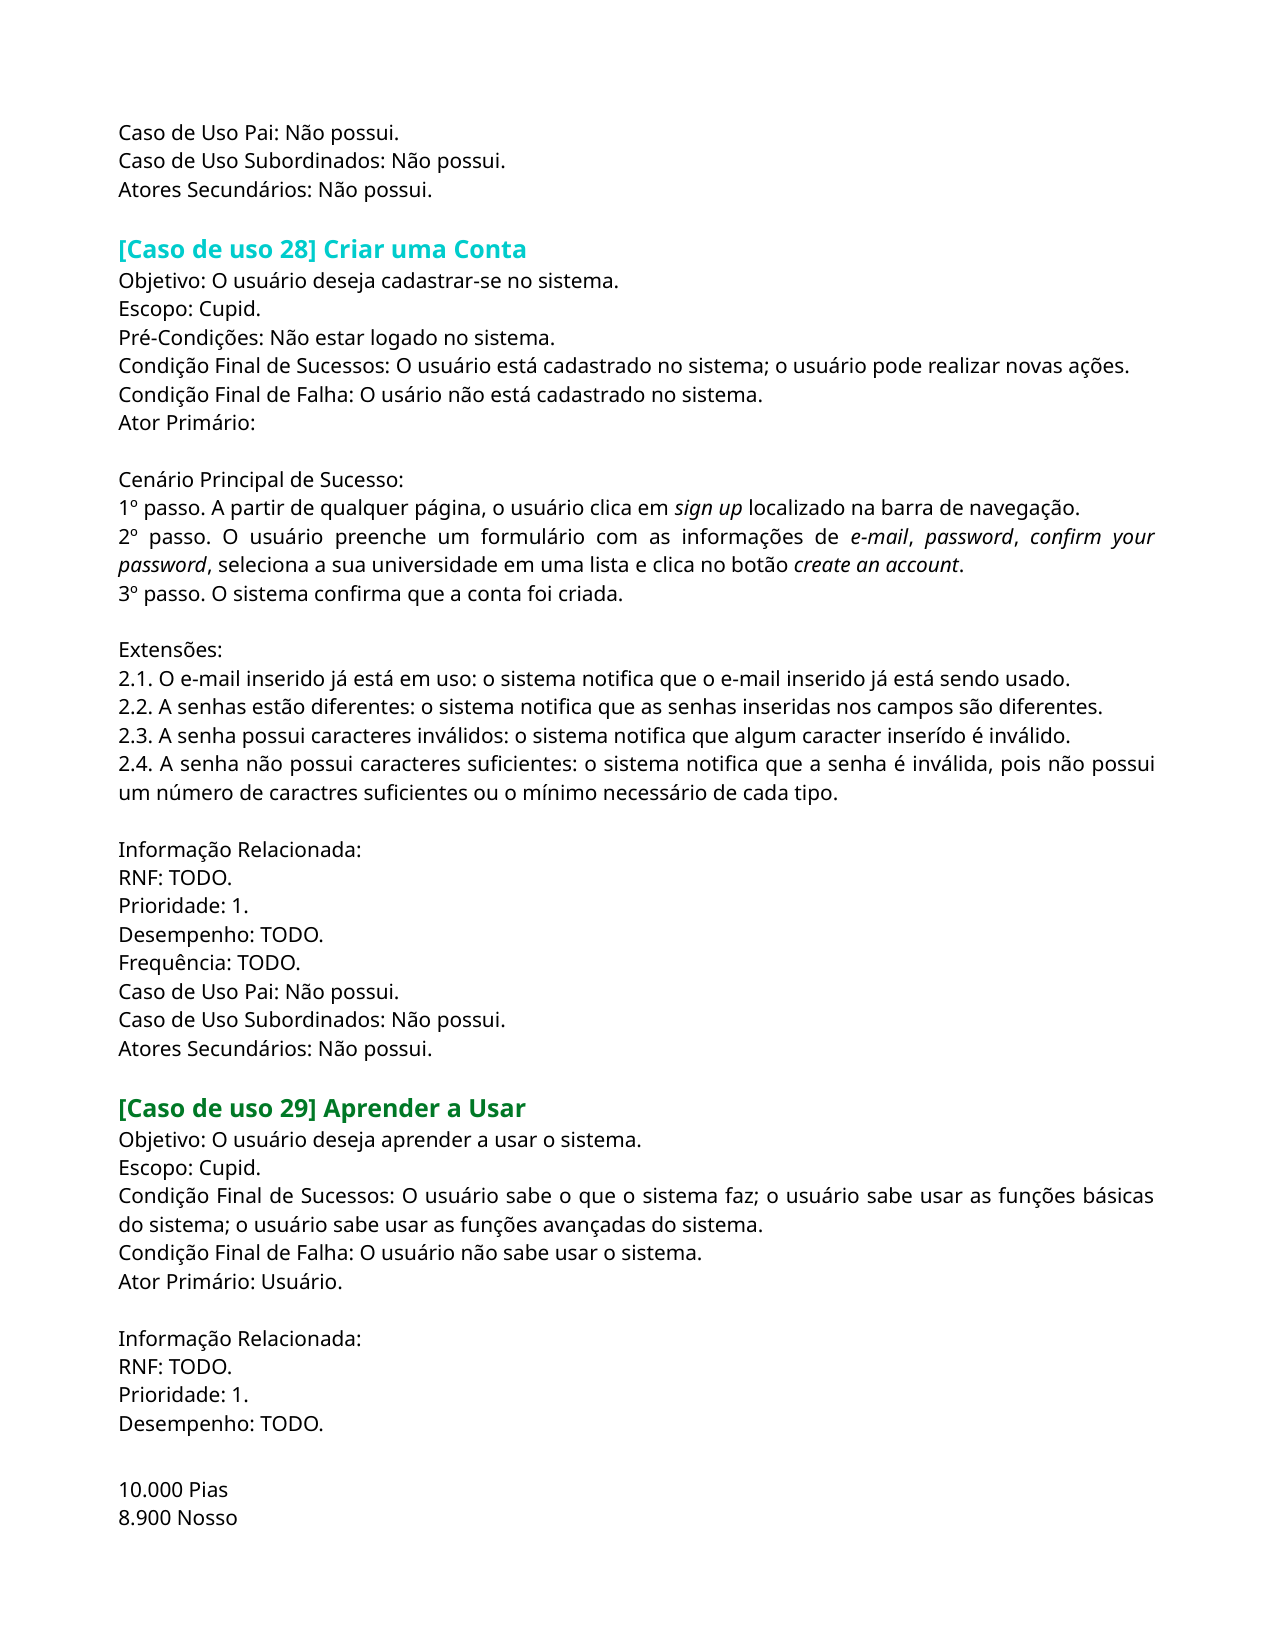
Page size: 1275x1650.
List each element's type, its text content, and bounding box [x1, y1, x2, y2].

text Caso de Uso Subordinados: Não possui. [118, 147, 1157, 175]
text Caso de Uso Pai: Não possui. [118, 118, 1157, 147]
text Condição Final de Falha: O usuário não sabe usar o sistema. [118, 1238, 1157, 1267]
text Extensões: [118, 636, 1157, 664]
text Frequência: TODO. [118, 948, 1157, 977]
text Caso de Uso Pai: Não possui. [118, 977, 1157, 1005]
text Objetivo: O usuário deseja aprender a usar o sistema. [118, 1125, 1157, 1153]
text Informação Relacionada: [118, 835, 1157, 863]
text Condição Final de Sucessos: O usuário sabe o que o sistema faz; o usuário sabe usar as funções básicas do sistema; o usuário sabe usar as funções avançadas do sistema. [118, 1182, 1157, 1238]
text Pré-Condições: Não estar logado no sistema. [118, 323, 1157, 351]
text 2.1. O e-mail inserido já está em uso: o sistema notifica que o e-mail inserido já está sendo usado. [118, 664, 1157, 692]
text Desempenho: TODO. [118, 920, 1157, 948]
text 2.2. A senhas estão diferentes: o sistema notifica que as senhas inseridas nos campos são diferentes. [118, 692, 1157, 721]
text 1º passo. A partir de qualquer página, o usuário clica em sign up localizado na barra de navegação. [118, 493, 1157, 522]
text RNF: TODO. [118, 1352, 1157, 1381]
text Condição Final de Sucessos: O usuário está cadastrado no sistema; o usuário pode realizar novas ações. [118, 351, 1157, 380]
text RNF: TODO. [118, 863, 1157, 892]
text Ator Primário: [118, 408, 1157, 437]
text Condição Final de Falha: O usário não está cadastrado no sistema. [118, 380, 1157, 408]
text [Caso de uso 29] Aprender a Usar [118, 1091, 1157, 1125]
text Ator Primário: Usuário. [118, 1267, 1157, 1295]
text 2º passo. O usuário preenche um formulário com as informações de e-mail, password, confirm your password, seleciona a sua universidade em uma lista e clica no botão create an account. [118, 522, 1157, 579]
text Informação Relacionada: [118, 1324, 1157, 1352]
text Caso de Uso Subordinados: Não possui. [118, 1005, 1157, 1034]
text Escopo: Cupid. [118, 294, 1157, 323]
text 3º passo. O sistema confirma que a conta foi criada. [118, 579, 1157, 607]
text Escopo: Cupid. [118, 1153, 1157, 1182]
text Desempenho: TODO. [118, 1409, 1157, 1437]
text Prioridade: 1. [118, 1381, 1157, 1409]
text Prioridade: 1. [118, 892, 1157, 920]
text Atores Secundários: Não possui. [118, 175, 1157, 203]
text Atores Secundários: Não possui. [118, 1034, 1157, 1062]
text Cenário Principal de Sucesso: [118, 465, 1157, 493]
text Objetivo: O usuário deseja cadastrar-se no sistema. [118, 266, 1157, 294]
text 2.3. A senha possui caracteres inválidos: o sistema notifica que algum caracter inserído é inválido. [118, 721, 1157, 749]
text [Caso de uso 28] Criar uma Conta [118, 232, 1157, 266]
text 2.4. A senha não possui caracteres suficientes: o sistema notifica que a senha é inválida, pois não possui um número de caractres suficientes ou o mínimo necessário de cada tipo. [118, 749, 1157, 806]
